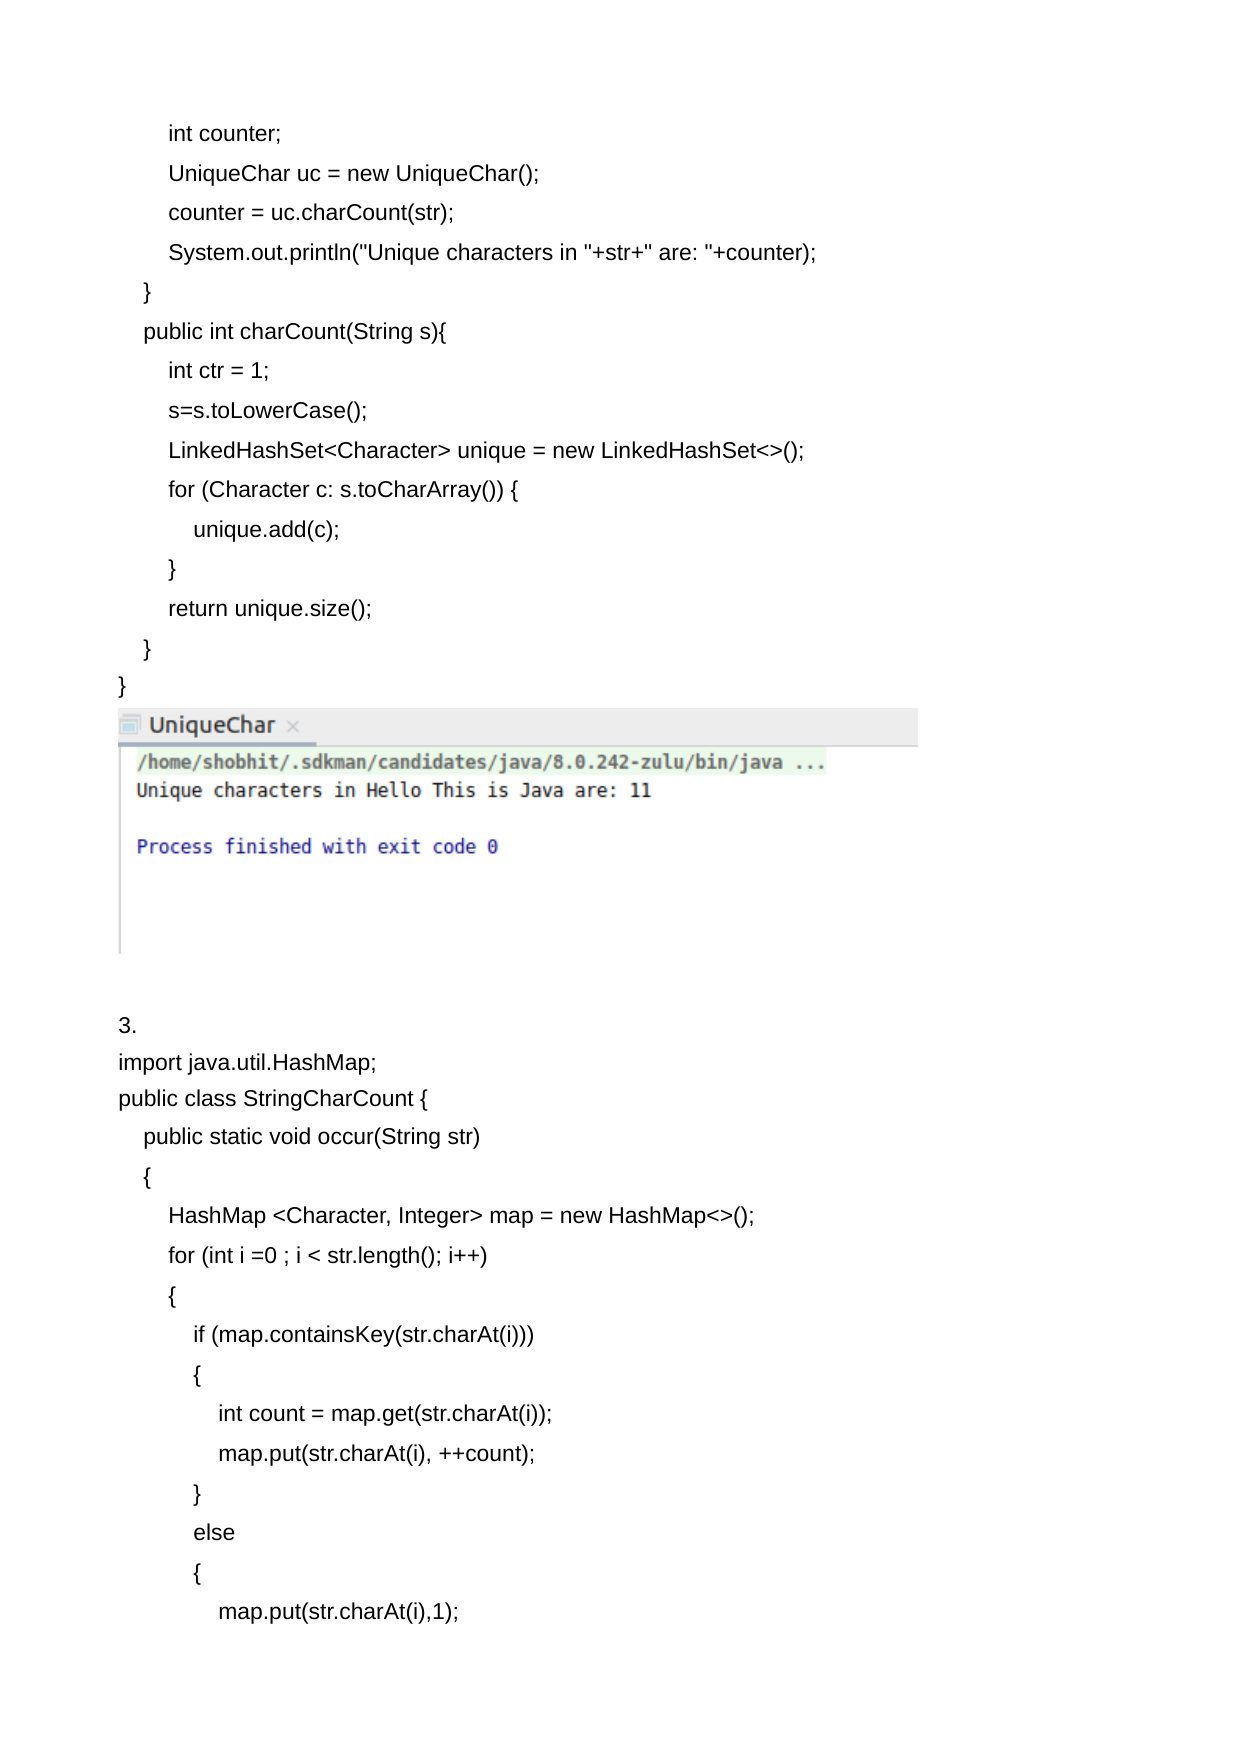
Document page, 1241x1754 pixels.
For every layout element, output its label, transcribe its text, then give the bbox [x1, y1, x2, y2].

text unique.add(c); [118, 514, 1122, 543]
text else [118, 1517, 1122, 1546]
text { [118, 1359, 1122, 1388]
text 3. [118, 1012, 1122, 1039]
text } [118, 1478, 1122, 1506]
text UniqueChar uc = new UniqueChar(); [118, 158, 1122, 186]
text } [118, 633, 1122, 661]
text return unique.size(); [118, 593, 1122, 622]
text } [118, 553, 1122, 582]
text int count = map.get(str.charAt(i)); [118, 1398, 1122, 1427]
text { [118, 1557, 1122, 1586]
text if (map.containsKey(str.charAt(i))) [118, 1319, 1122, 1348]
text { [118, 1280, 1122, 1308]
text counter = uc.charCount(str); [118, 197, 1122, 226]
text for (int i =0 ; i < str.length(); i++) [118, 1240, 1122, 1269]
text import java.util.HashMap; [118, 1049, 1122, 1075]
text System.out.println("Unique characters in "+str+" are: "+counter); [118, 237, 1122, 266]
text map.put(str.charAt(i), ++count); [118, 1438, 1122, 1467]
text { [118, 1161, 1122, 1190]
text map.put(str.charAt(i),1); [118, 1596, 1122, 1625]
text } [118, 672, 1122, 699]
text LinkedHashSet<Character> unique = new LinkedHashSet<>(); [118, 435, 1122, 463]
text int ctr = 1; [118, 356, 1122, 384]
text public static void occur(String str) [118, 1121, 1122, 1150]
text for (Character c: s.toCharArray()) { [118, 474, 1122, 503]
text int counter; [118, 118, 1122, 147]
text public int charCount(String s){ [118, 316, 1122, 345]
text } [118, 276, 1122, 305]
text HashMap <Character, Integer> map = new HashMap<>(); [118, 1201, 1122, 1229]
text public class StringCharCount { [118, 1085, 1122, 1111]
text s=s.toLowerCase(); [118, 395, 1122, 424]
picture [118, 708, 919, 954]
